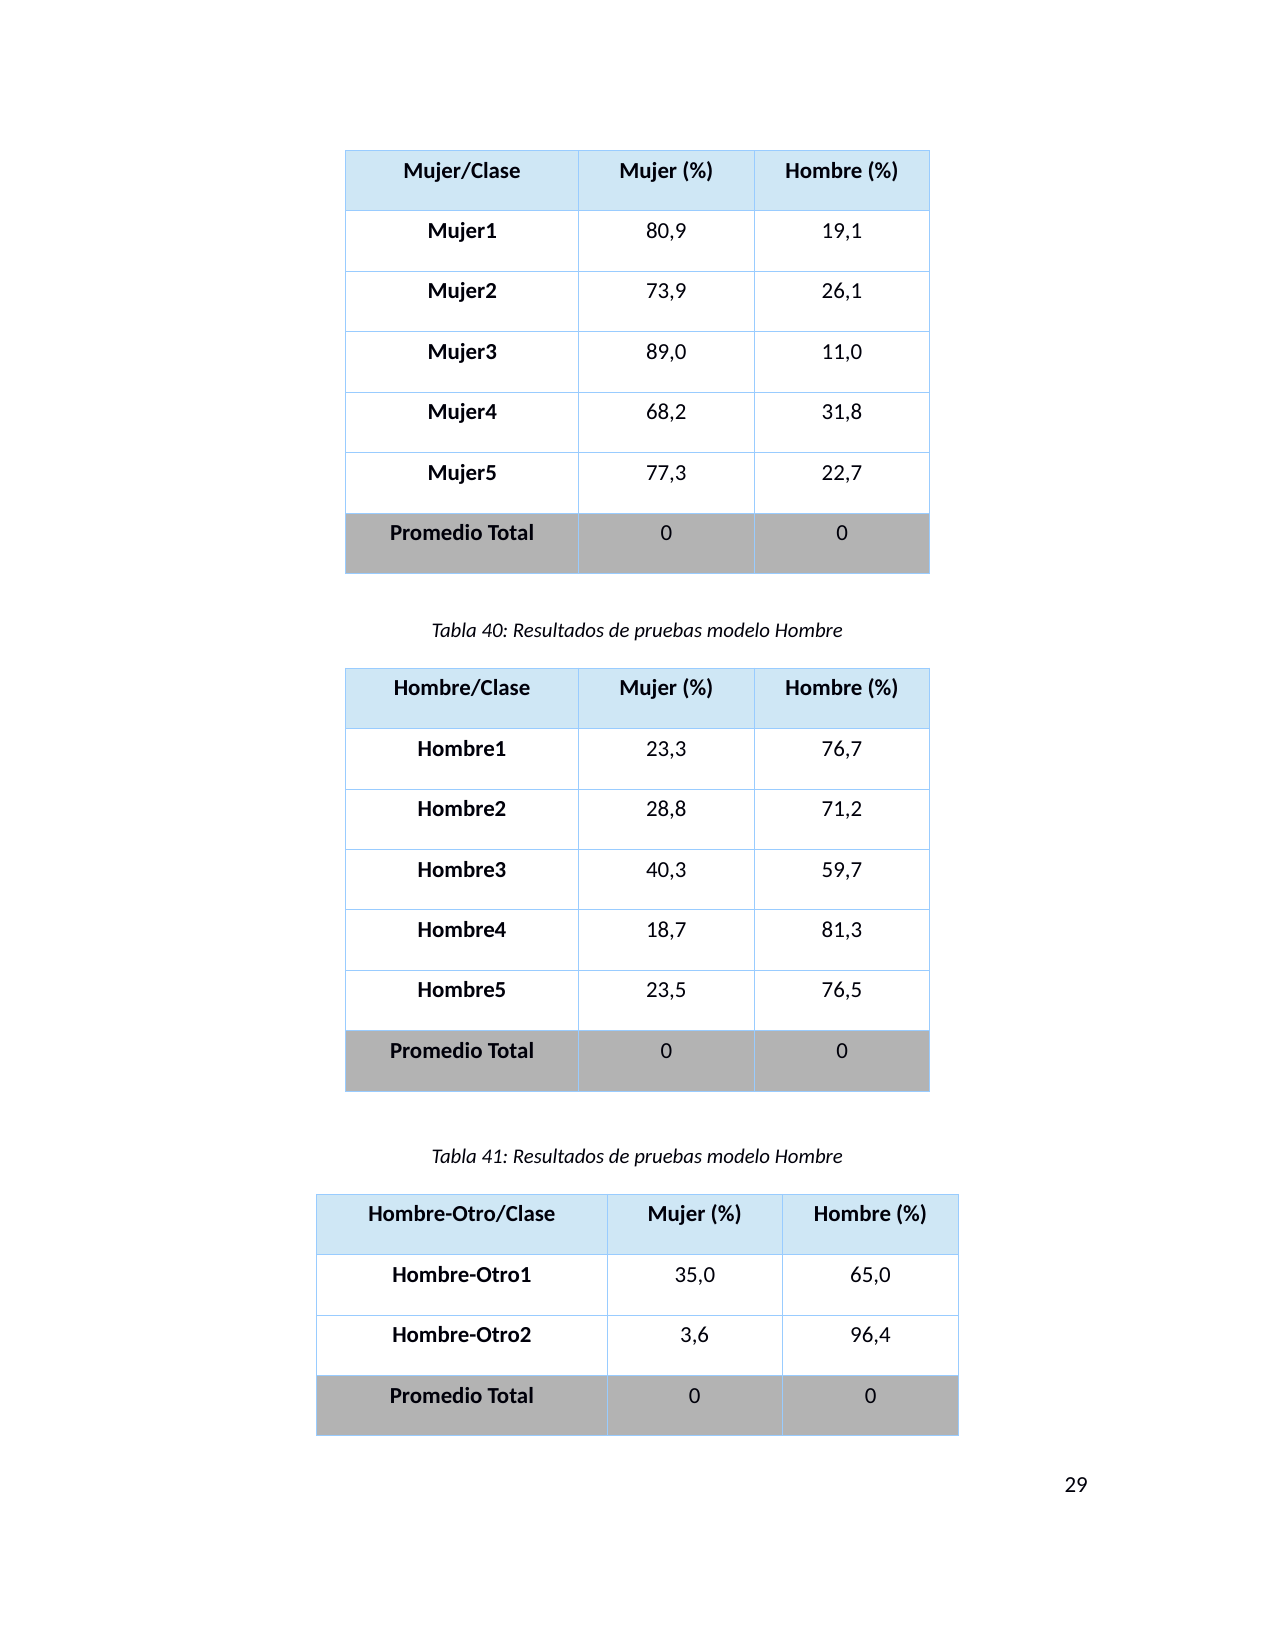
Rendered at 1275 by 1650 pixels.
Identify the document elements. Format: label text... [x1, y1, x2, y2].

table_cell 26,92 [579, 1031, 754, 1091]
table_cell 76,7 [755, 729, 929, 788]
table_cell 28,8 [579, 790, 754, 849]
table_cell 59,7 [755, 850, 929, 909]
table_header Mujer/Clase [346, 151, 578, 210]
table_header Mujer (%) [579, 669, 754, 728]
table_cell 18,7 [579, 910, 754, 970]
table_cell Hombre5 [346, 971, 578, 1030]
table_cell 71,2 [755, 790, 929, 849]
table_cell Mujer3 [346, 332, 578, 392]
table_cell 96,4 [783, 1316, 958, 1375]
table_cell Mujer1 [346, 211, 578, 271]
table_cell Hombre2 [346, 790, 578, 849]
table_cell 81,3 [755, 910, 929, 970]
table_cell 80,9 [579, 211, 754, 271]
table_cell 65,0 [783, 1255, 958, 1314]
table_cell Hombre-Otro1 [317, 1255, 607, 1314]
table_cell 77,86 [579, 514, 754, 573]
table_cell 11,0 [755, 332, 929, 392]
table_cell Promedio Total [346, 514, 578, 573]
table_cell Hombre1 [346, 729, 578, 788]
table_cell 89,0 [579, 332, 754, 392]
table_cell 22,7 [755, 453, 929, 512]
table_cell 73,9 [579, 272, 754, 331]
table_header Hombre-Otro/Clase [317, 1195, 607, 1254]
table_cell 68,2 [579, 393, 754, 452]
table_cell 40,3 [579, 850, 754, 909]
table_header Hombre (%) [755, 669, 929, 728]
table_cell 23,3 [579, 729, 754, 788]
table_cell Hombre-Otro2 [317, 1316, 607, 1375]
table_header Hombre/Clase [346, 669, 578, 728]
table_cell 3,6 [608, 1316, 782, 1375]
list Tabla 41: Resultados de pruebas modelo Hombre [189, 1144, 1087, 1169]
table_cell 35,0 [608, 1255, 782, 1314]
table_cell Promedio Total [317, 1376, 607, 1435]
table_cell 31,8 [755, 393, 929, 452]
table_cell Mujer4 [346, 393, 578, 452]
table_header Hombre (%) [783, 1195, 958, 1254]
table_cell Hombre4 [346, 910, 578, 970]
table_cell 23,5 [579, 971, 754, 1030]
list Tabla 40: Resultados de pruebas modelo Hombre [189, 618, 1087, 643]
table_cell 77,3 [579, 453, 754, 512]
table_cell 80,7 [783, 1376, 958, 1435]
table_cell Mujer2 [346, 272, 578, 331]
table_cell Mujer5 [346, 453, 578, 512]
table_cell 19,3 [608, 1376, 782, 1435]
table_cell 26,1 [755, 272, 929, 331]
table_cell 73,08 [755, 1031, 929, 1091]
table_cell 76,5 [755, 971, 929, 1030]
table_cell 22,14 [755, 514, 929, 573]
table_header Mujer (%) [608, 1195, 782, 1254]
table_cell 19,1 [755, 211, 929, 271]
table_cell Promedio Total [346, 1031, 578, 1091]
table_header Hombre (%) [755, 151, 929, 210]
table_cell Hombre3 [346, 850, 578, 909]
table_header Mujer (%) [579, 151, 754, 210]
